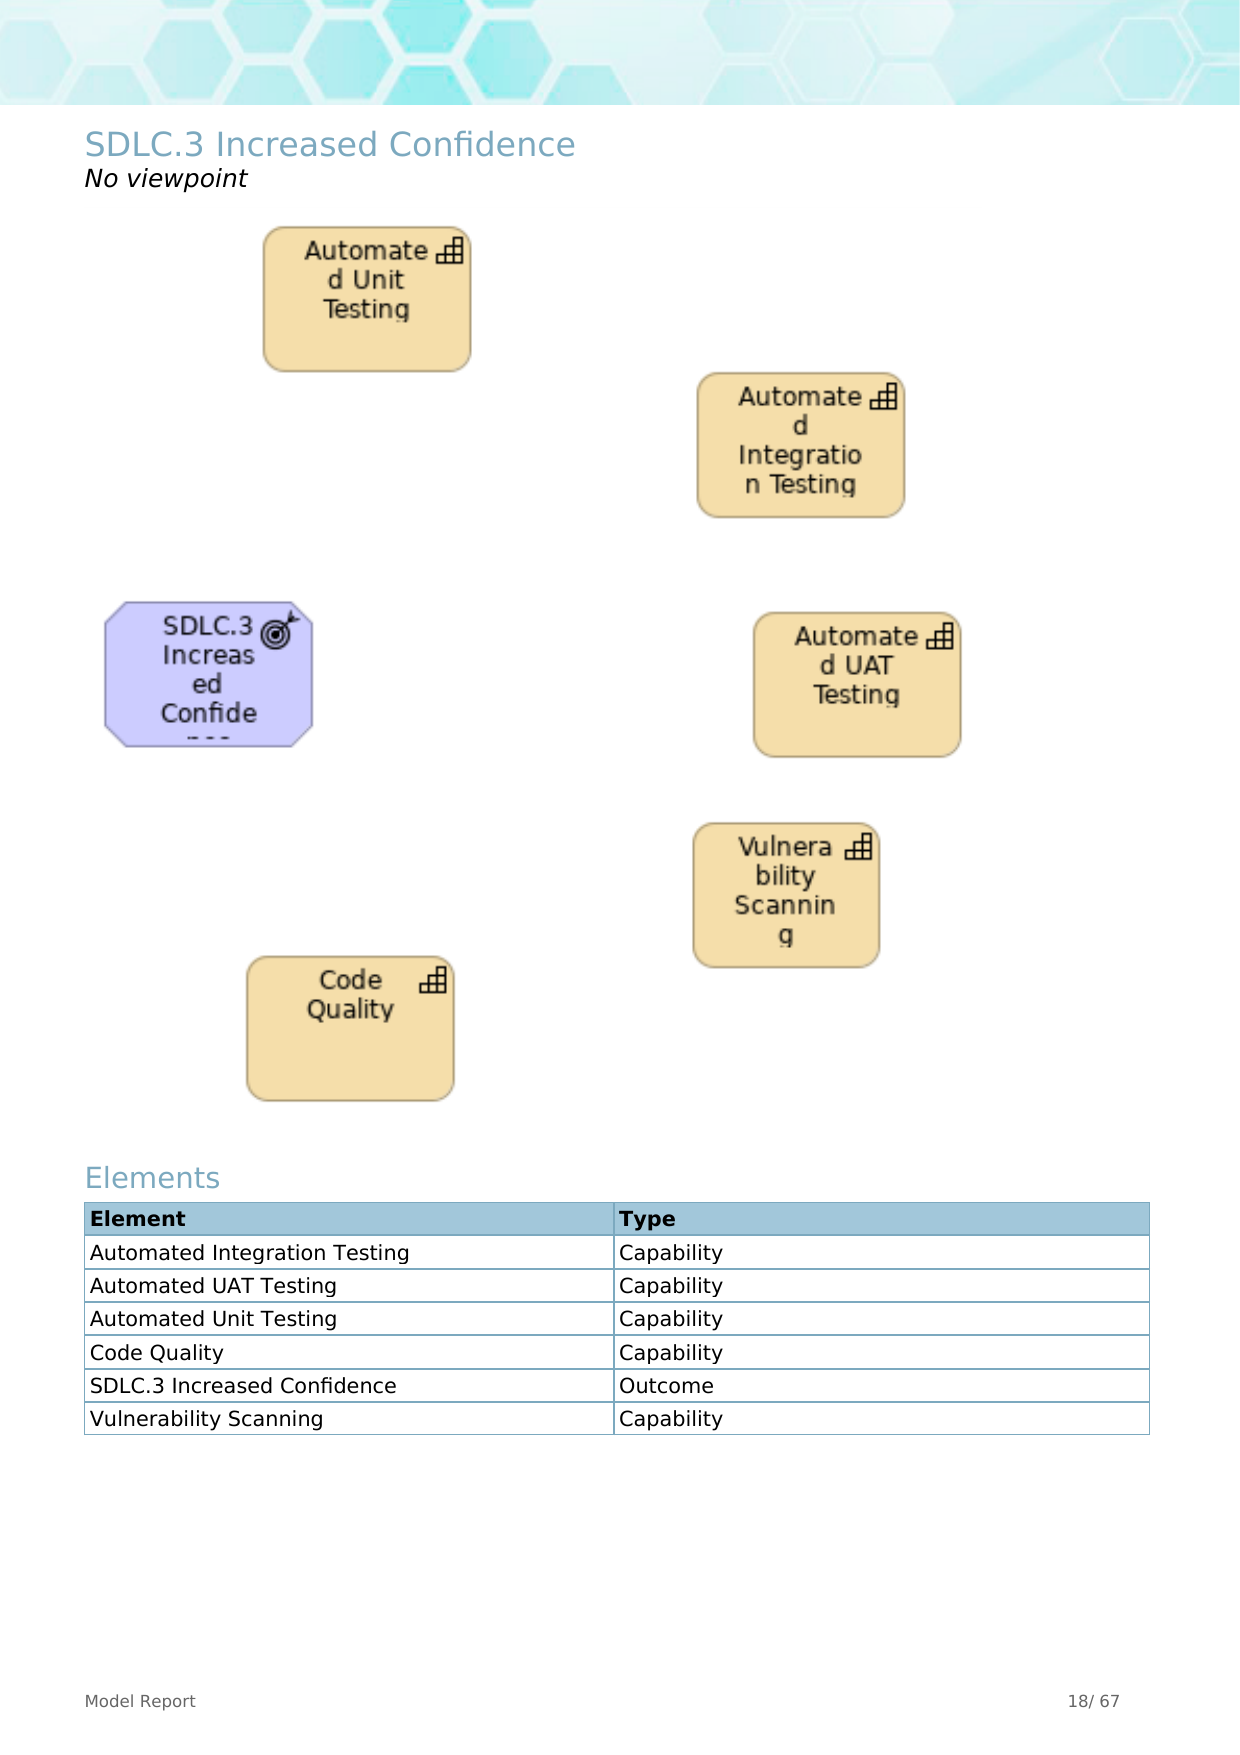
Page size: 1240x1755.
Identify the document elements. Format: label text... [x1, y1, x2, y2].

table_cell [614, 196, 917, 206]
table_cell 18 [918, 1650, 1088, 1754]
table_cell Capability [615, 1403, 1149, 1434]
table_cell [1150, 1369, 1155, 1402]
table_cell [1155, 206, 1239, 1123]
table_cell [84, 1196, 614, 1202]
table_cell No viewpoint [84, 165, 1155, 196]
table_cell Automated UAT Testing [85, 1270, 613, 1301]
table_cell SDLC.3 Increased Confidence [84, 125, 1155, 164]
table_cell [1155, 1235, 1239, 1269]
table_cell [1155, 105, 1239, 125]
table_cell Capability [615, 1236, 1149, 1268]
table_cell [1150, 1402, 1155, 1435]
table_cell [975, 196, 1088, 206]
table_cell [84, 196, 614, 206]
table_cell [1155, 165, 1239, 196]
table_cell [918, 1435, 975, 1650]
table_cell [0, 1369, 84, 1402]
table_cell [1155, 1123, 1239, 1196]
table_cell [0, 1269, 84, 1302]
table_cell Type [615, 1203, 1149, 1234]
table_cell [1150, 105, 1155, 125]
table_cell [1088, 105, 1150, 125]
table_cell [918, 105, 975, 125]
table_cell Automated Unit Testing [85, 1303, 613, 1334]
table_cell Automated Integration Testing [85, 1236, 613, 1268]
table_cell [1155, 1269, 1239, 1302]
table_cell [1150, 206, 1155, 1123]
table_cell [84, 105, 614, 125]
table_cell [1155, 1302, 1239, 1335]
table_cell [0, 1123, 84, 1196]
table_cell [1155, 1650, 1239, 1754]
table_cell [975, 1435, 1088, 1650]
table_cell [0, 1435, 84, 1650]
table_cell [1150, 1302, 1155, 1335]
table_cell Capability [615, 1270, 1149, 1301]
table_cell / 67 [1088, 1650, 1155, 1754]
table_cell [1155, 1435, 1239, 1650]
table_cell [1155, 1369, 1239, 1402]
table_cell [614, 1435, 917, 1650]
table_cell [983, 206, 1088, 1123]
table_cell Outcome [615, 1370, 1149, 1401]
table_cell [1155, 1402, 1239, 1435]
table_cell [0, 1650, 84, 1754]
table_cell Vulnerability Scanning [85, 1403, 613, 1434]
table_cell Element [85, 1203, 613, 1234]
table_cell [0, 206, 84, 1123]
table_cell [1150, 1335, 1155, 1369]
table_cell [1088, 196, 1150, 206]
table_cell [0, 105, 84, 125]
table_cell [0, 196, 84, 206]
table_cell [1150, 1202, 1155, 1235]
table_cell [918, 196, 975, 206]
table_cell Capability [615, 1303, 1149, 1334]
table_cell Capability [615, 1336, 1149, 1368]
table_cell [0, 1402, 84, 1435]
table_cell [0, 1196, 84, 1202]
table_cell [1088, 206, 1150, 1123]
table_cell [1150, 1123, 1155, 1196]
table_cell [0, 165, 84, 196]
table_cell [1150, 196, 1155, 206]
table_cell [1155, 125, 1239, 164]
table_cell [614, 1196, 917, 1202]
table_cell [1155, 1196, 1239, 1202]
table_cell Code Quality [85, 1336, 613, 1368]
table_cell [918, 1196, 975, 1202]
table_cell [1150, 1435, 1155, 1650]
table_cell [1088, 1435, 1150, 1650]
table_cell [975, 105, 1088, 125]
table_cell [614, 105, 917, 125]
table_cell [1150, 1235, 1155, 1269]
table_cell [975, 1196, 1088, 1202]
table_cell SDLC.3 Increased Confidence [85, 1370, 613, 1401]
table_cell Model Report [84, 1650, 917, 1754]
table_cell [0, 1235, 84, 1269]
table_cell Elements [84, 1123, 1150, 1196]
table_cell [1155, 1335, 1239, 1369]
table_cell [0, 1335, 84, 1369]
table_cell [1150, 1269, 1155, 1302]
table_cell [1088, 1196, 1150, 1202]
table_cell [1155, 196, 1239, 206]
table_cell [84, 1435, 614, 1650]
table_cell [0, 1302, 84, 1335]
table_cell [0, 125, 84, 164]
table_cell [1155, 1202, 1239, 1235]
table_cell [0, 1202, 84, 1235]
